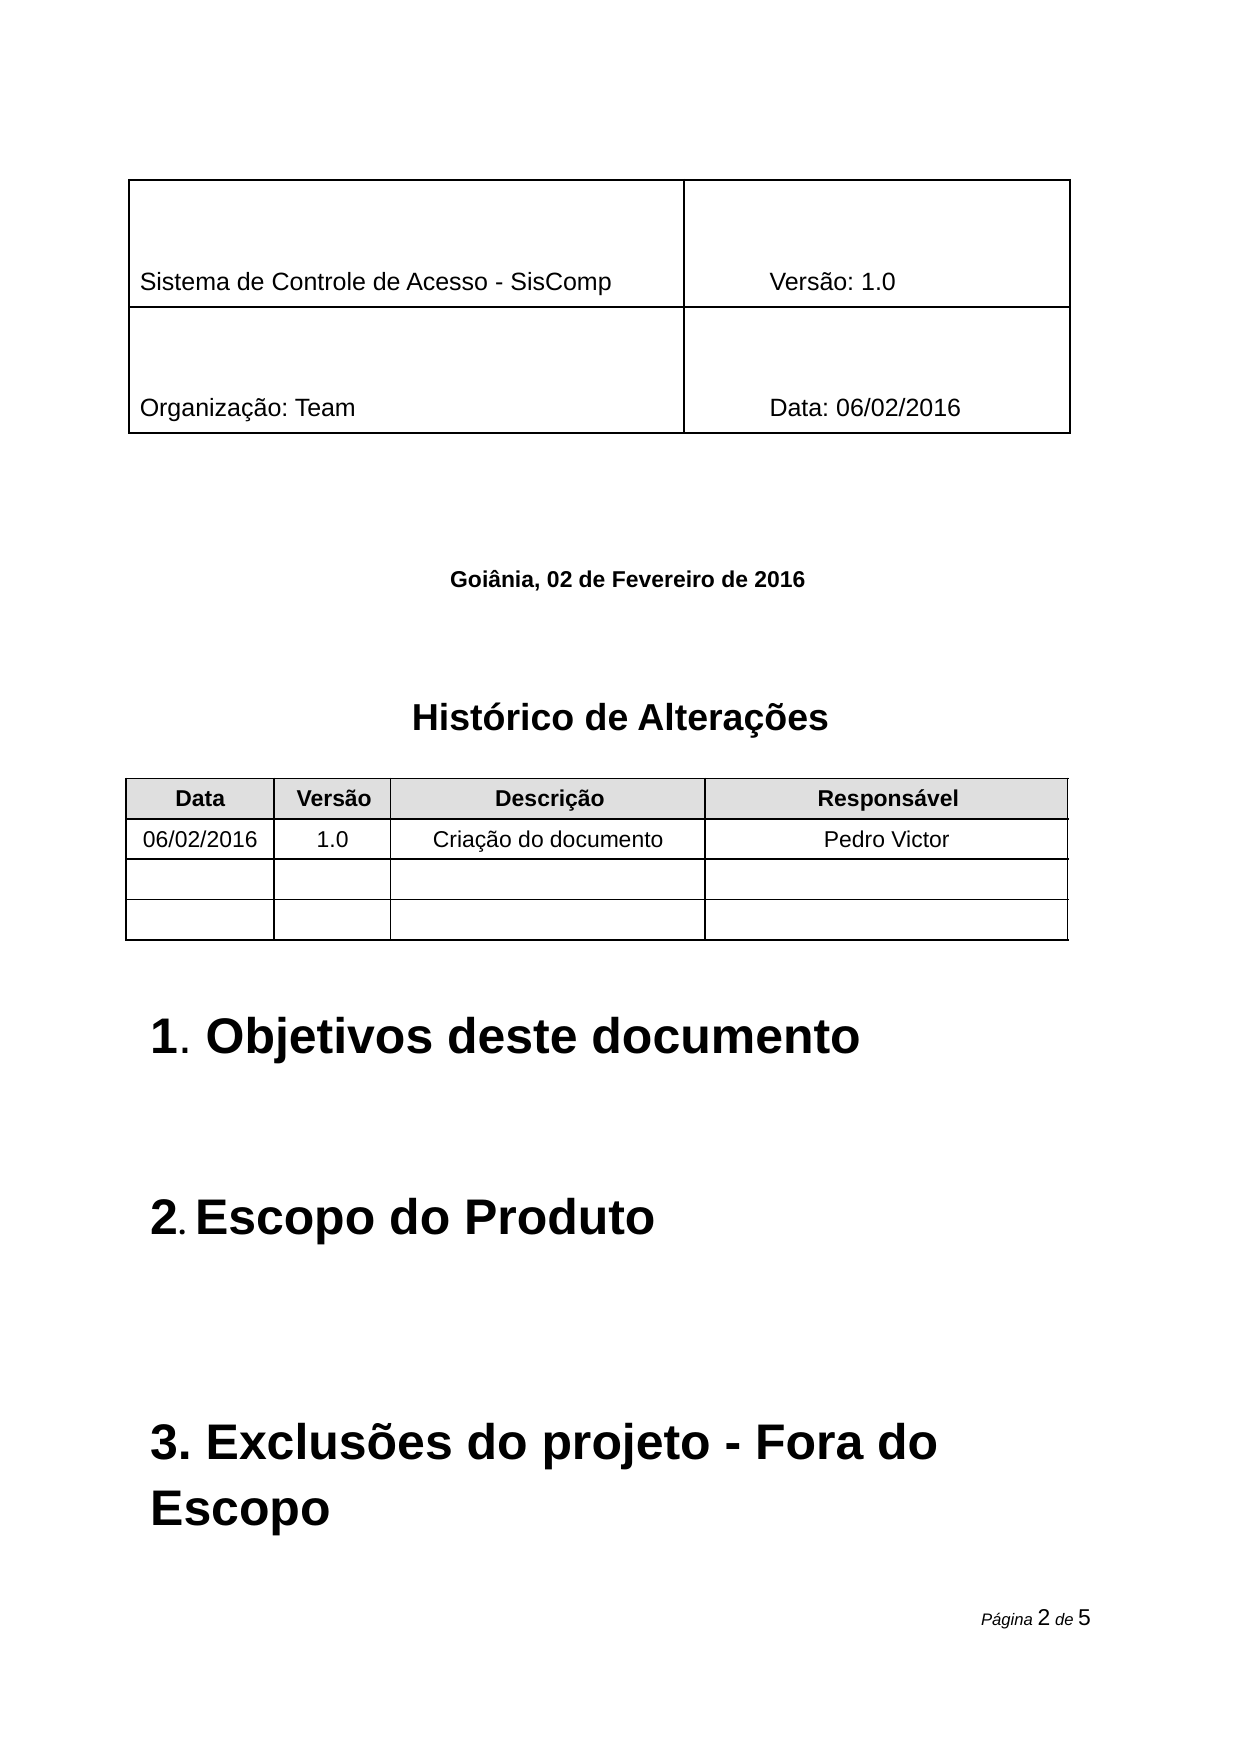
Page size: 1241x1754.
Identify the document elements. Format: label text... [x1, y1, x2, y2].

table_cell [391, 860, 704, 899]
subtitle 3. Exclusões do projeto - Fora do Escopo [150, 1413, 1091, 1536]
subtitle 2. Escopo do Produto [150, 1187, 1091, 1245]
table_cell 1.0 [275, 820, 390, 858]
table_cell [706, 860, 1067, 899]
table_cell [391, 900, 704, 939]
table_cell [275, 860, 390, 899]
text Goiânia, 02 de Fevereiro de 2016 [450, 566, 1091, 592]
table_cell [275, 900, 390, 939]
table_cell Pedro Victor [706, 820, 1067, 858]
table_cell [706, 900, 1067, 939]
table_header Responsável [706, 779, 1067, 818]
table_cell 06/02/2016 [127, 820, 273, 858]
table_cell Criação do documento [391, 820, 704, 858]
table_header Data [127, 779, 273, 818]
table_cell [127, 900, 273, 939]
subtitle 1. Objetivos deste documento [150, 941, 1091, 1064]
text Histórico de Alterações [150, 695, 1091, 738]
table_header Versão [275, 779, 390, 818]
table_cell [127, 860, 273, 899]
table_header Descrição [391, 779, 704, 818]
